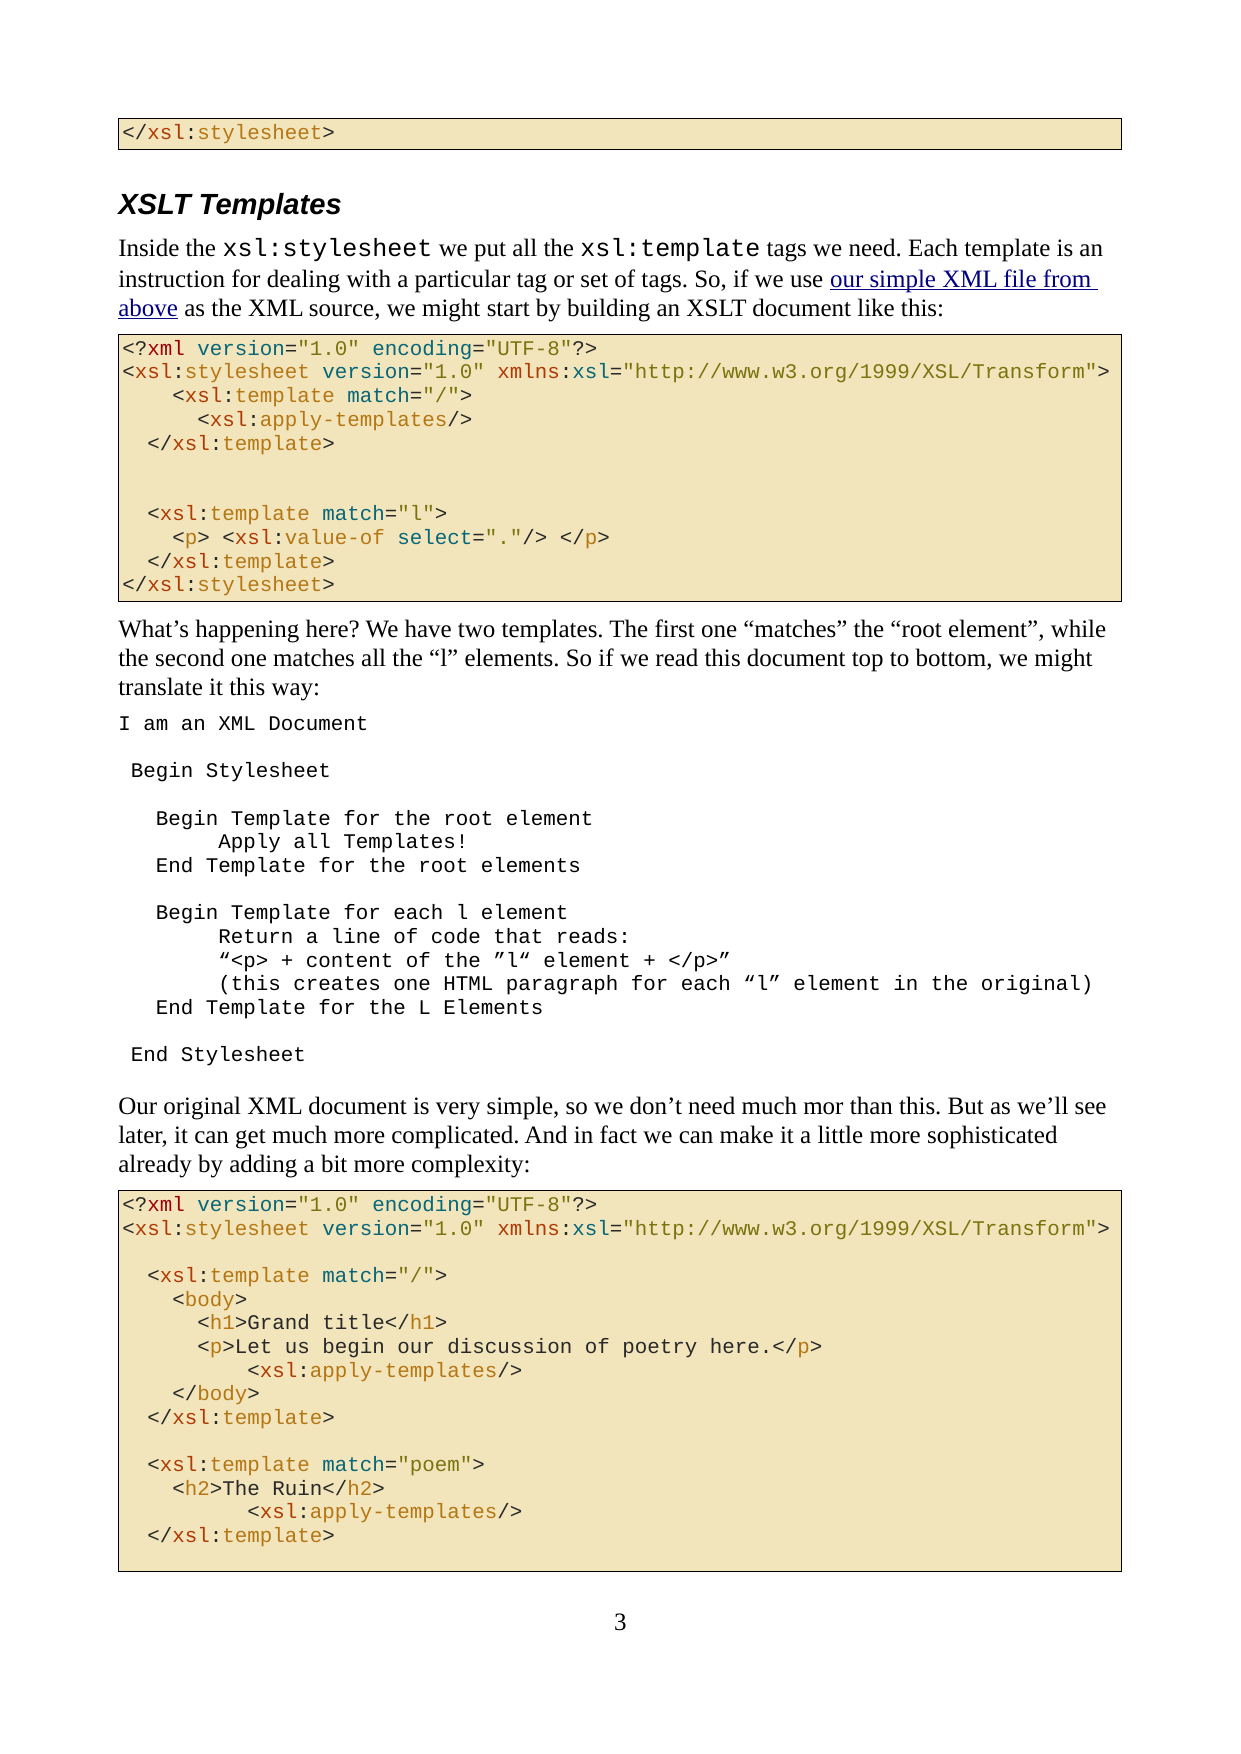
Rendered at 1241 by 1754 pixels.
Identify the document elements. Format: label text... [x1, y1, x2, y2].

text <?xml version="1.0" encoding="UTF-8"?> [119, 1191, 1121, 1214]
text <xsl:stylesheet version="1.0" xmlns:xsl="http://www.w3.org/1999/XSL/Transform"> [119, 1214, 1121, 1237]
text Our original XML document is very simple, so we don’t need much mor than this. But as we’ll see later, it can get much more complicated. And in fact we can make it a little more sophisticated already by adding a bit more complexity: [118, 1091, 1122, 1178]
text <h2>The Ruin</h2> [119, 1474, 1121, 1498]
text <p> <xsl:value-of select="."/> </p> [119, 523, 1121, 547]
text <xsl:template match="/"> [119, 381, 1121, 405]
text <xsl:template match="poem"> [119, 1450, 1121, 1474]
text </xsl:template> [119, 1521, 1121, 1545]
text <xsl:template match="/"> [119, 1261, 1121, 1285]
text <xsl:apply-templates/> [119, 1498, 1121, 1521]
text I am an XML Document Begin Stylesheet Begin Template for the root element Apply all Templates! End Template for the root elements Begin Template for each l element Return a line of code that reads: “<p> + content of the ”l“ element + </p>” (this creates one HTML paragraph for each “l” element in the original) End Template for the L Elements End Stylesheet [118, 713, 1122, 1091]
text </xsl:template> [119, 1403, 1121, 1427]
text <body> [119, 1285, 1121, 1308]
text <xsl:template match="l"> [119, 499, 1121, 523]
text <xsl:apply-templates/> [119, 405, 1121, 428]
text <xsl:apply-templates/> [119, 1356, 1121, 1379]
text <xsl:stylesheet version="1.0" xmlns:xsl="http://www.w3.org/1999/XSL/Transform"> [119, 358, 1121, 381]
subtitle XSLT Templates [118, 187, 1122, 221]
text </xsl:template> [119, 428, 1121, 452]
text What’s happening here? We have two templates. The first one “matches” the “root element”, while the second one matches all the “l” elements. So if we read this document top to bottom, we might translate it this way: [118, 614, 1122, 701]
text Inside the xsl:stylesheet we put all the xsl:template tags we need. Each template is an instruction for dealing with a particular tag or set of tags. So, if we use our simple XML file from above as the XML source, we might start by building an XSLT document like this: [118, 233, 1122, 321]
text </body> [119, 1379, 1121, 1403]
text <?xml version="1.0" encoding="UTF-8"?> [119, 335, 1121, 358]
text <h1>Grand title</h1> [119, 1308, 1121, 1332]
text </xsl:stylesheet> [119, 570, 1121, 601]
text <p>Let us begin our discussion of poetry here.</p> [119, 1332, 1121, 1356]
text </xsl:template> [119, 547, 1121, 570]
text </xsl:stylesheet> [119, 119, 1121, 149]
